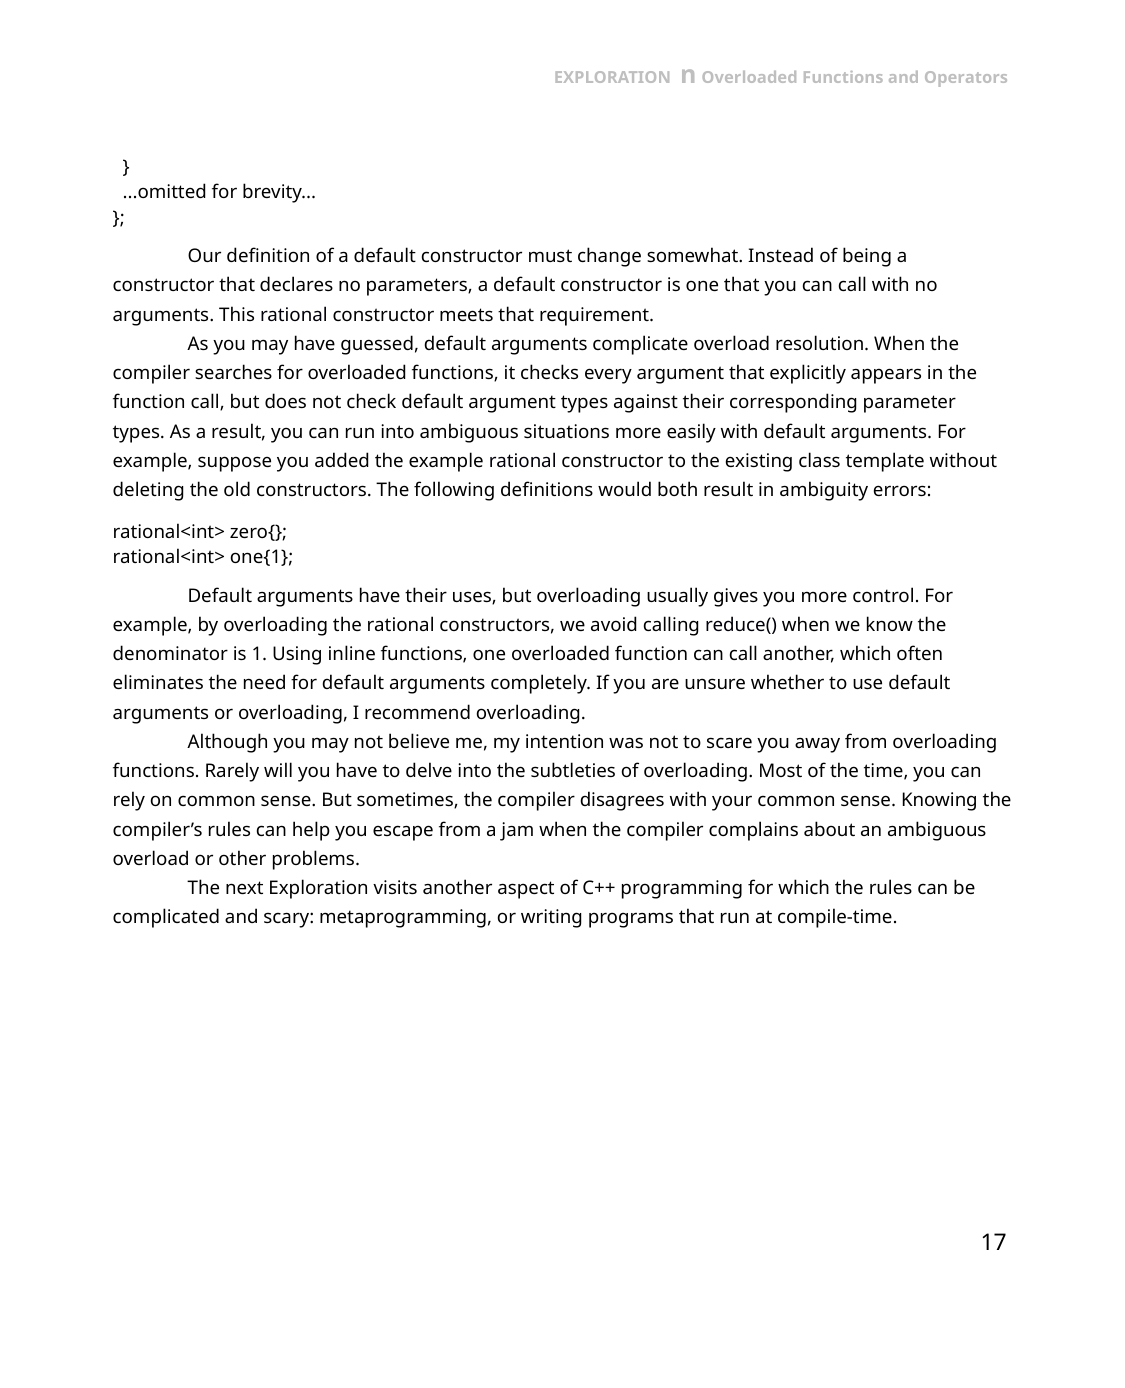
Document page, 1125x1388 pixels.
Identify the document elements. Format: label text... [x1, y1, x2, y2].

text Default arguments have their uses, but overloading usually gives you more control. For example, by overloading the rational constructors, we avoid calling reduce() when we know the denominator is 1. Using inline functions, one overloaded function can call another, which often eliminates the need for default arguments completely. If you are unsure whether to use default arguments or overloading, I recommend overloading. [112, 582, 1012, 724]
text rational<int> zero{}; [112, 518, 1012, 544]
text rational<int> one{1}; [112, 544, 1012, 569]
text ...omitted for brevity... [112, 179, 1012, 204]
text As you may have guessed, default arguments complicate overload resolution. When the compiler searches for overloaded functions, it checks every argument that explicitly appears in the function call, but does not check default argument types against their corresponding parameter types. As a result, you can run into ambiguous situations more easily with default arguments. For example, suppose you added the example rational constructor to the existing class template without deleting the old constructors. The following definitions would both result in ambiguity errors: [112, 330, 1012, 502]
text }; [112, 204, 1012, 230]
text Our definition of a default constructor must change somewhat. Instead of being a constructor that declares no parameters, a default constructor is one that you can call with no arguments. This rational constructor meets that requirement. [112, 242, 1012, 326]
text The next Exploration visits another aspect of C++ programming for which the rules can be complicated and scary: metaprogramming, or writing programs that run at compile-time. [112, 874, 1012, 929]
text Although you may not believe me, my intention was not to scare you away from overloading functions. Rarely will you have to delve into the subtleties of overloading. Most of the time, you can rely on common sense. But sometimes, the compiler disagrees with your common sense. Knowing the compiler’s rules can help you escape from a jam when the compiler complains about an ambiguous overload or other problems. [112, 728, 1012, 871]
text } [112, 153, 1012, 179]
